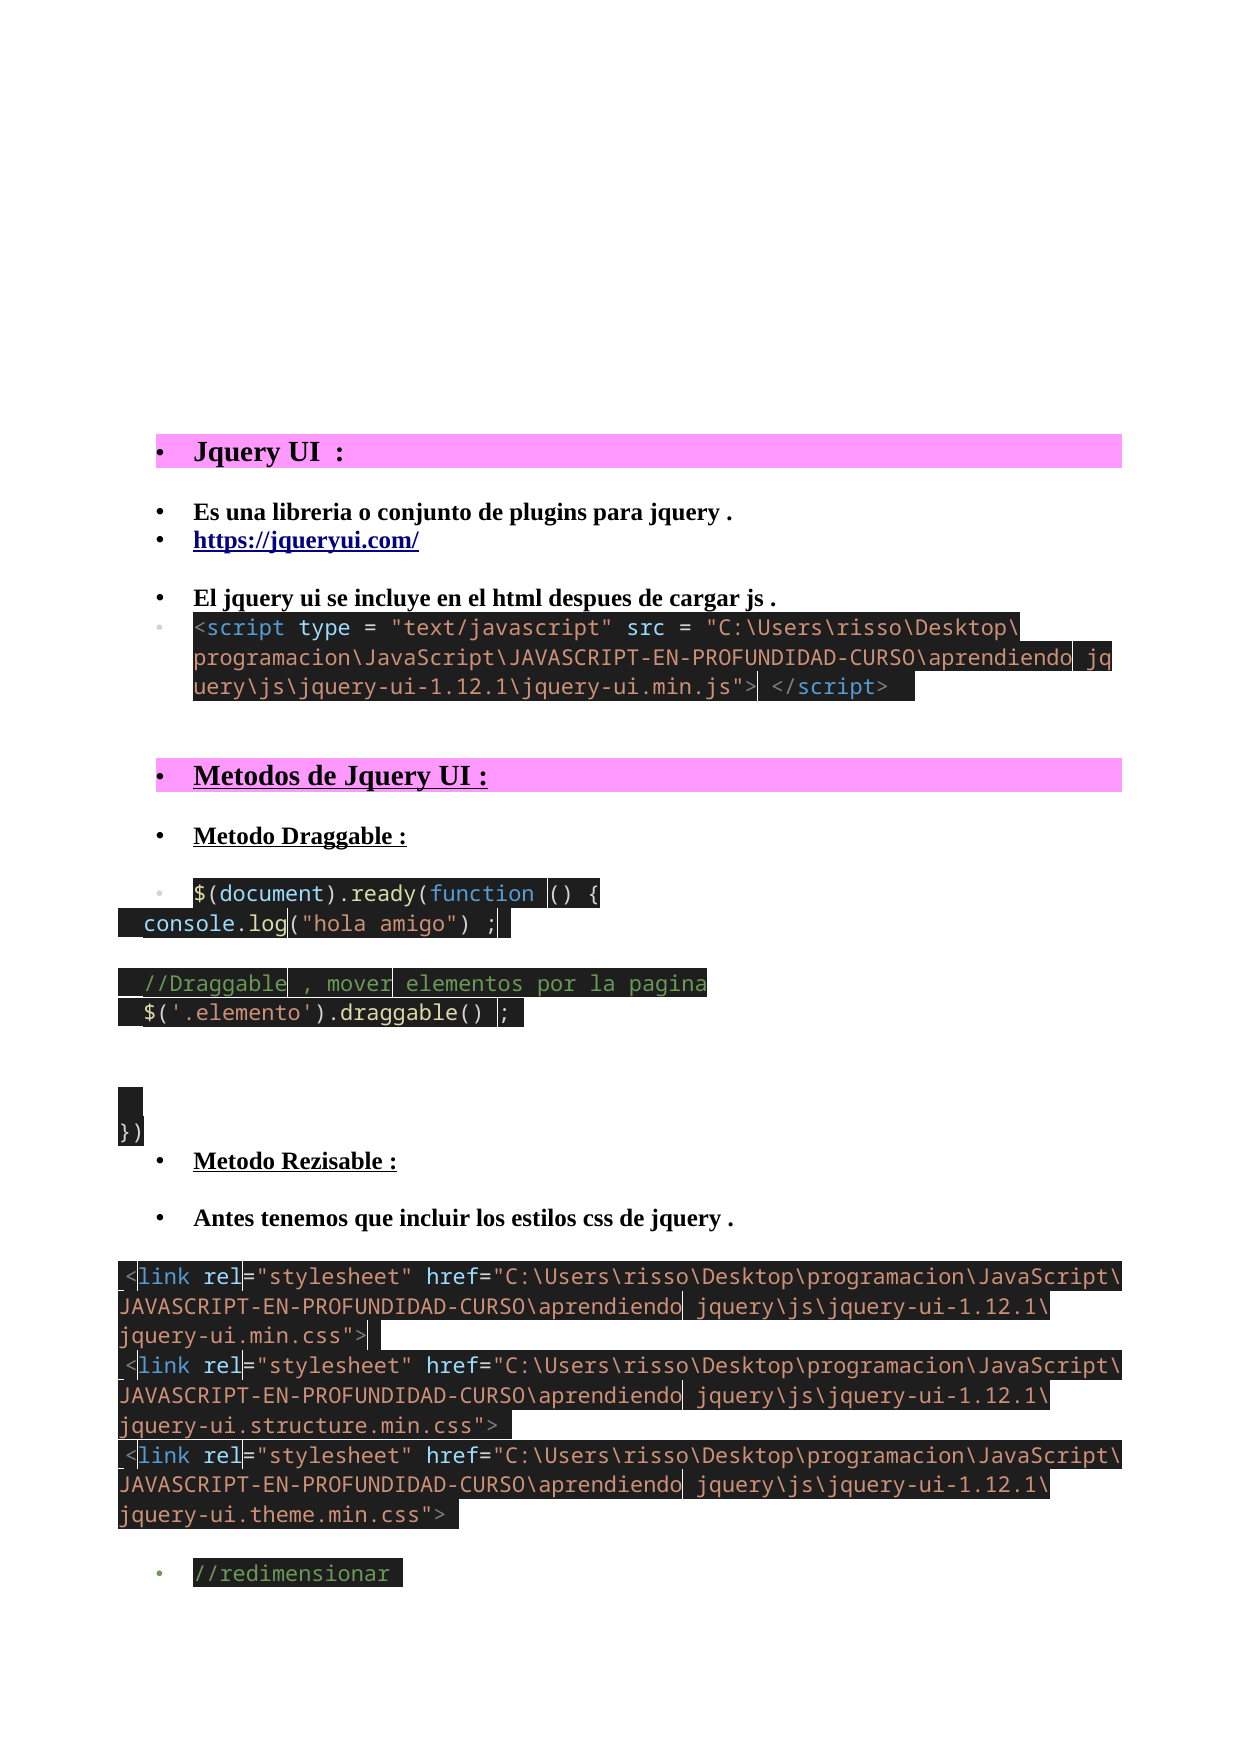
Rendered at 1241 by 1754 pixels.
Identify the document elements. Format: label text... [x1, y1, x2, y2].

list Metodo Rezisable : [156, 1146, 1122, 1174]
text }) [118, 1116, 1122, 1146]
text console.log("hola amigo") ; [118, 908, 1122, 938]
list Antes tenemos que incluir los estilos css de jquery . [156, 1203, 1122, 1232]
list $(document).ready(function () { [156, 878, 1122, 908]
list <script type = "text/javascript" src = "C:\Users\risso\Desktop\programacion\JavaScript\JAVASCRIPT-EN-PROFUNDIDAD-CURSO\aprendiendo jquery\js\jquery-ui-1.12.1\jquery-ui.min.js"> </script> [156, 612, 1122, 701]
list https://jqueryui.com/ [156, 525, 1122, 554]
list Metodo Draggable : [156, 821, 1122, 849]
list Jquery UI : [156, 434, 1122, 468]
text //Draggable , mover elementos por la pagina [118, 968, 1122, 997]
list Es una libreria o conjunto de plugins para jquery . [156, 497, 1122, 525]
list //redimensionar [156, 1558, 1122, 1587]
text <link rel="stylesheet" href="C:\Users\risso\Desktop\programacion\JavaScript\JAVASCRIPT-EN-PROFUNDIDAD-CURSO\aprendiendo jquery\js\jquery-ui-1.12.1\jquery-ui.min.css"> [118, 1261, 1122, 1350]
text <link rel="stylesheet" href="C:\Users\risso\Desktop\programacion\JavaScript\JAVASCRIPT-EN-PROFUNDIDAD-CURSO\aprendiendo jquery\js\jquery-ui-1.12.1\jquery-ui.structure.min.css"> [118, 1350, 1122, 1439]
list El jquery ui se incluye en el html despues de cargar js . [156, 583, 1122, 612]
text <link rel="stylesheet" href="C:\Users\risso\Desktop\programacion\JavaScript\JAVASCRIPT-EN-PROFUNDIDAD-CURSO\aprendiendo jquery\js\jquery-ui-1.12.1\jquery-ui.theme.min.css"> [118, 1439, 1122, 1529]
list Metodos de Jquery UI : [156, 758, 1122, 792]
text $('.elemento').draggable() ; [118, 997, 1122, 1027]
